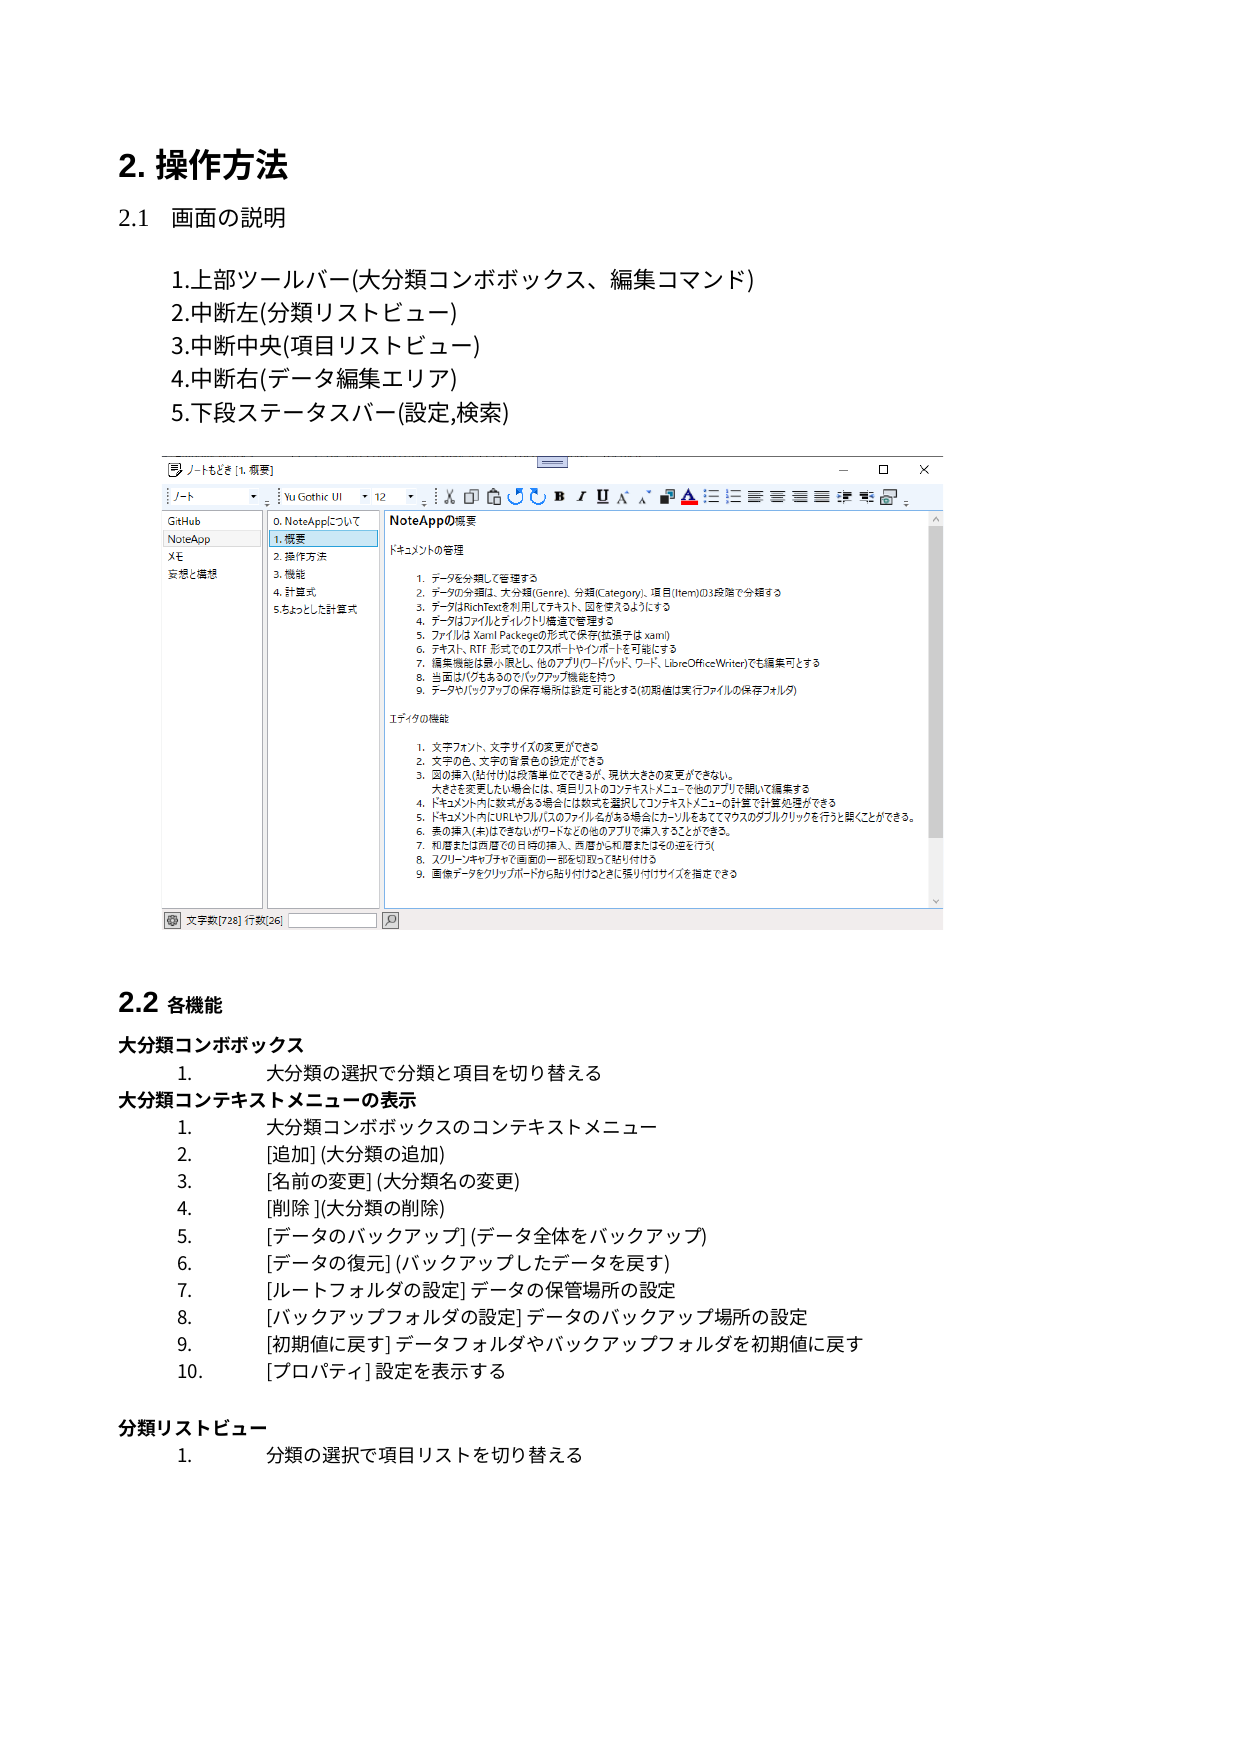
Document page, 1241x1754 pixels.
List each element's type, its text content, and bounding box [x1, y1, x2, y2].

text 1. 分類の選択で項目リストを切り替える [177, 1440, 1122, 1467]
text 2. 中断左(分類リストビュー) [171, 295, 1122, 328]
picture [161, 456, 944, 930]
text 9. [初期値に戻す] データフォルダやバックアップフォルダを初期値に戻す [177, 1330, 1122, 1357]
text 2. [追加] (大分類の追加) [177, 1140, 1122, 1167]
text 2.1 画面の説明 [118, 200, 1122, 233]
subtitle 2.2 各機能 [118, 985, 1122, 1018]
text 4. 中断右(データ編集エリア) [171, 361, 1122, 394]
text 分類リストビュー [118, 1413, 1122, 1440]
text 6. [データの復元] (バックアップしたデータを戻す) [177, 1248, 1122, 1276]
text 7. [ルートフォルダの設定] データの保管場所の設定 [177, 1276, 1122, 1303]
text 5. 下段ステータスバー(設定,検索) [171, 394, 1122, 428]
subtitle 2. 操作方法 [118, 139, 1122, 187]
text 3. [名前の変更] (大分類名の変更) [177, 1167, 1122, 1194]
text 5. [データのバックアップ] (データ全体をバックアップ) [177, 1221, 1122, 1248]
text 4. [削除 ](大分類の削除) [177, 1194, 1122, 1221]
text 大分類コンボボックス [118, 1031, 1122, 1058]
text 3. 中断中央(項目リストビュー) [171, 328, 1122, 361]
text 10. [プロパティ] 設定を表示する [177, 1357, 1122, 1384]
text 1. 上部ツールバー(大分類コンボボックス、編集コマンド) [171, 262, 1122, 295]
text 1. 大分類の選択で分類と項目を切り替える [177, 1058, 1122, 1085]
text 大分類コンテキストメニューの表示 [118, 1085, 1122, 1112]
text 1. 大分類コンボボックスのコンテキストメニュー [177, 1112, 1122, 1140]
text 8. [バックアップフォルダの設定] データのバックアップ場所の設定 [177, 1303, 1122, 1330]
